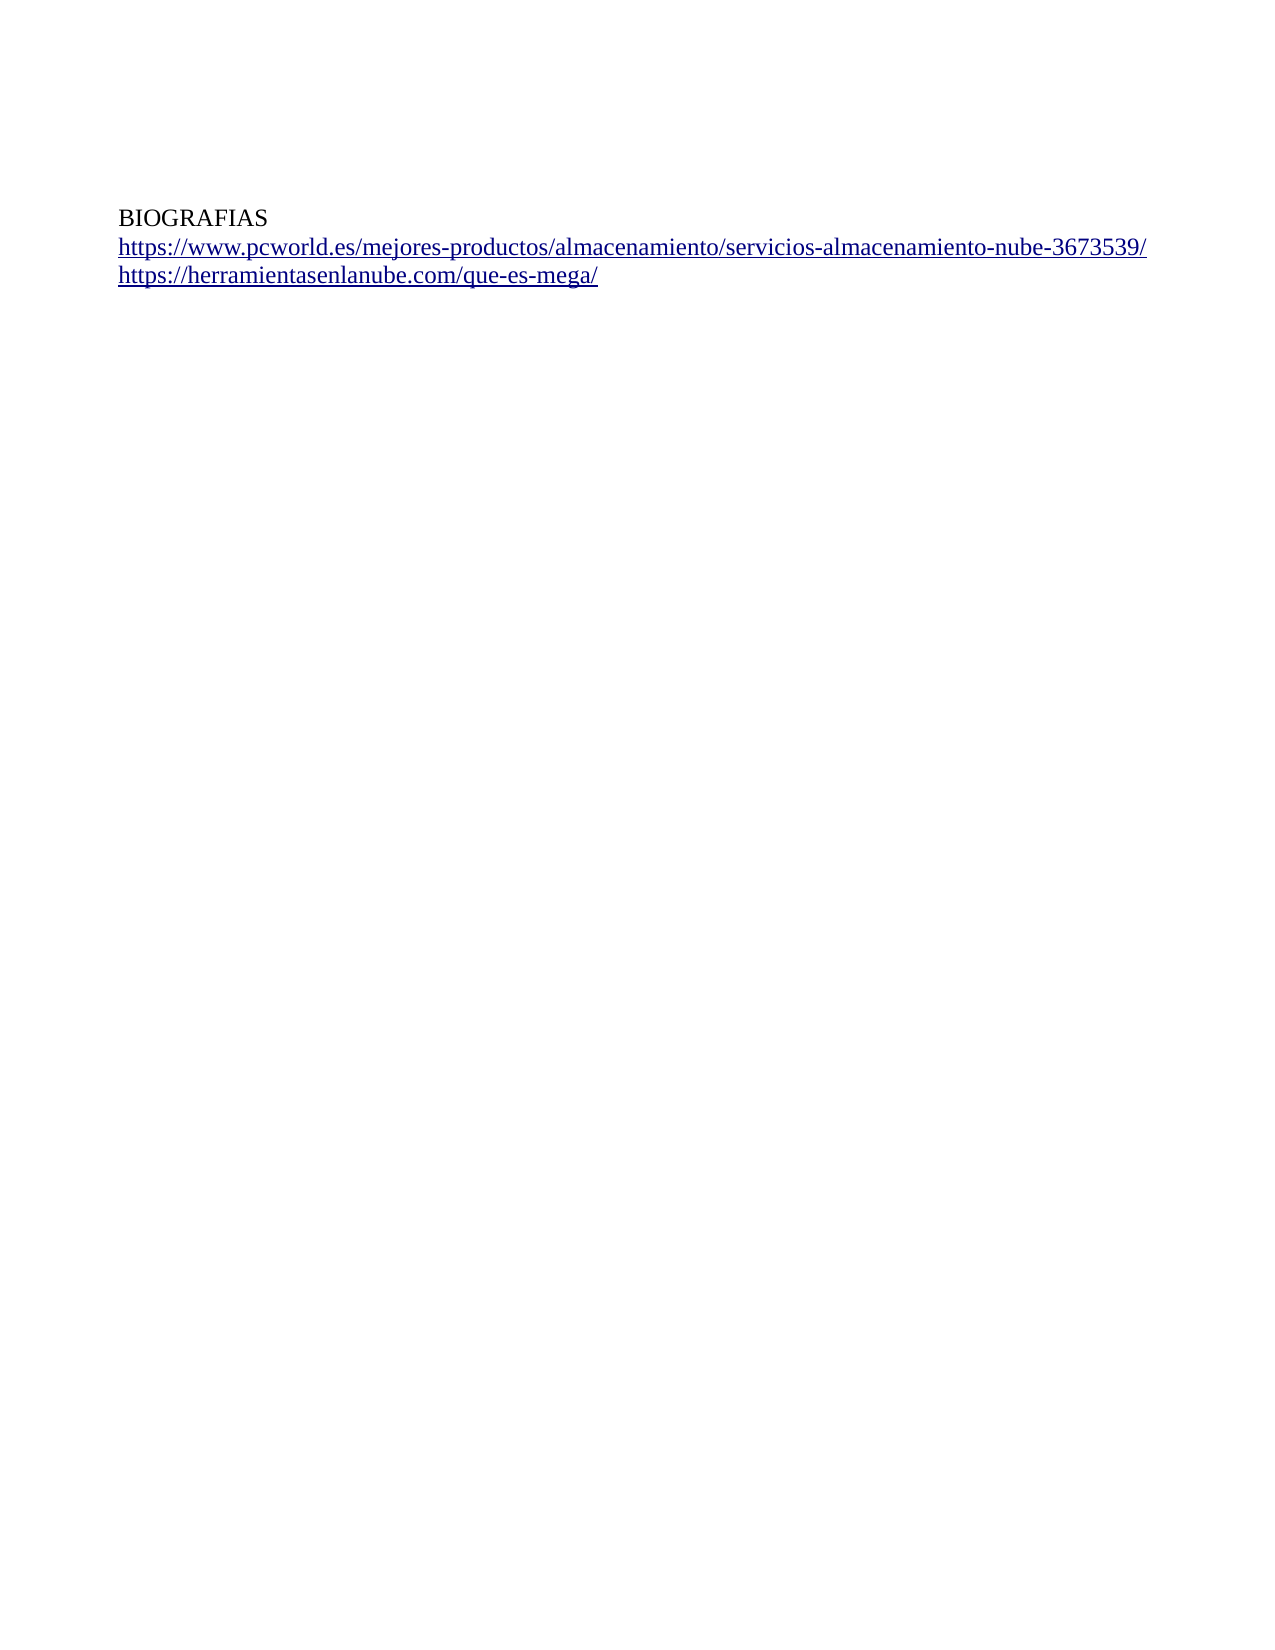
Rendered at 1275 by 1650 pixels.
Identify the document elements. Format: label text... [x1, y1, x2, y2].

text https://www.pcworld.es/mejores-productos/almacenamiento/servicios-almacenamiento-nube-3673539/ [118, 232, 1205, 260]
text https://herramientasenlanube.com/que-es-mega/ [118, 260, 1205, 289]
text BIOGRAFIAS [118, 203, 1205, 232]
